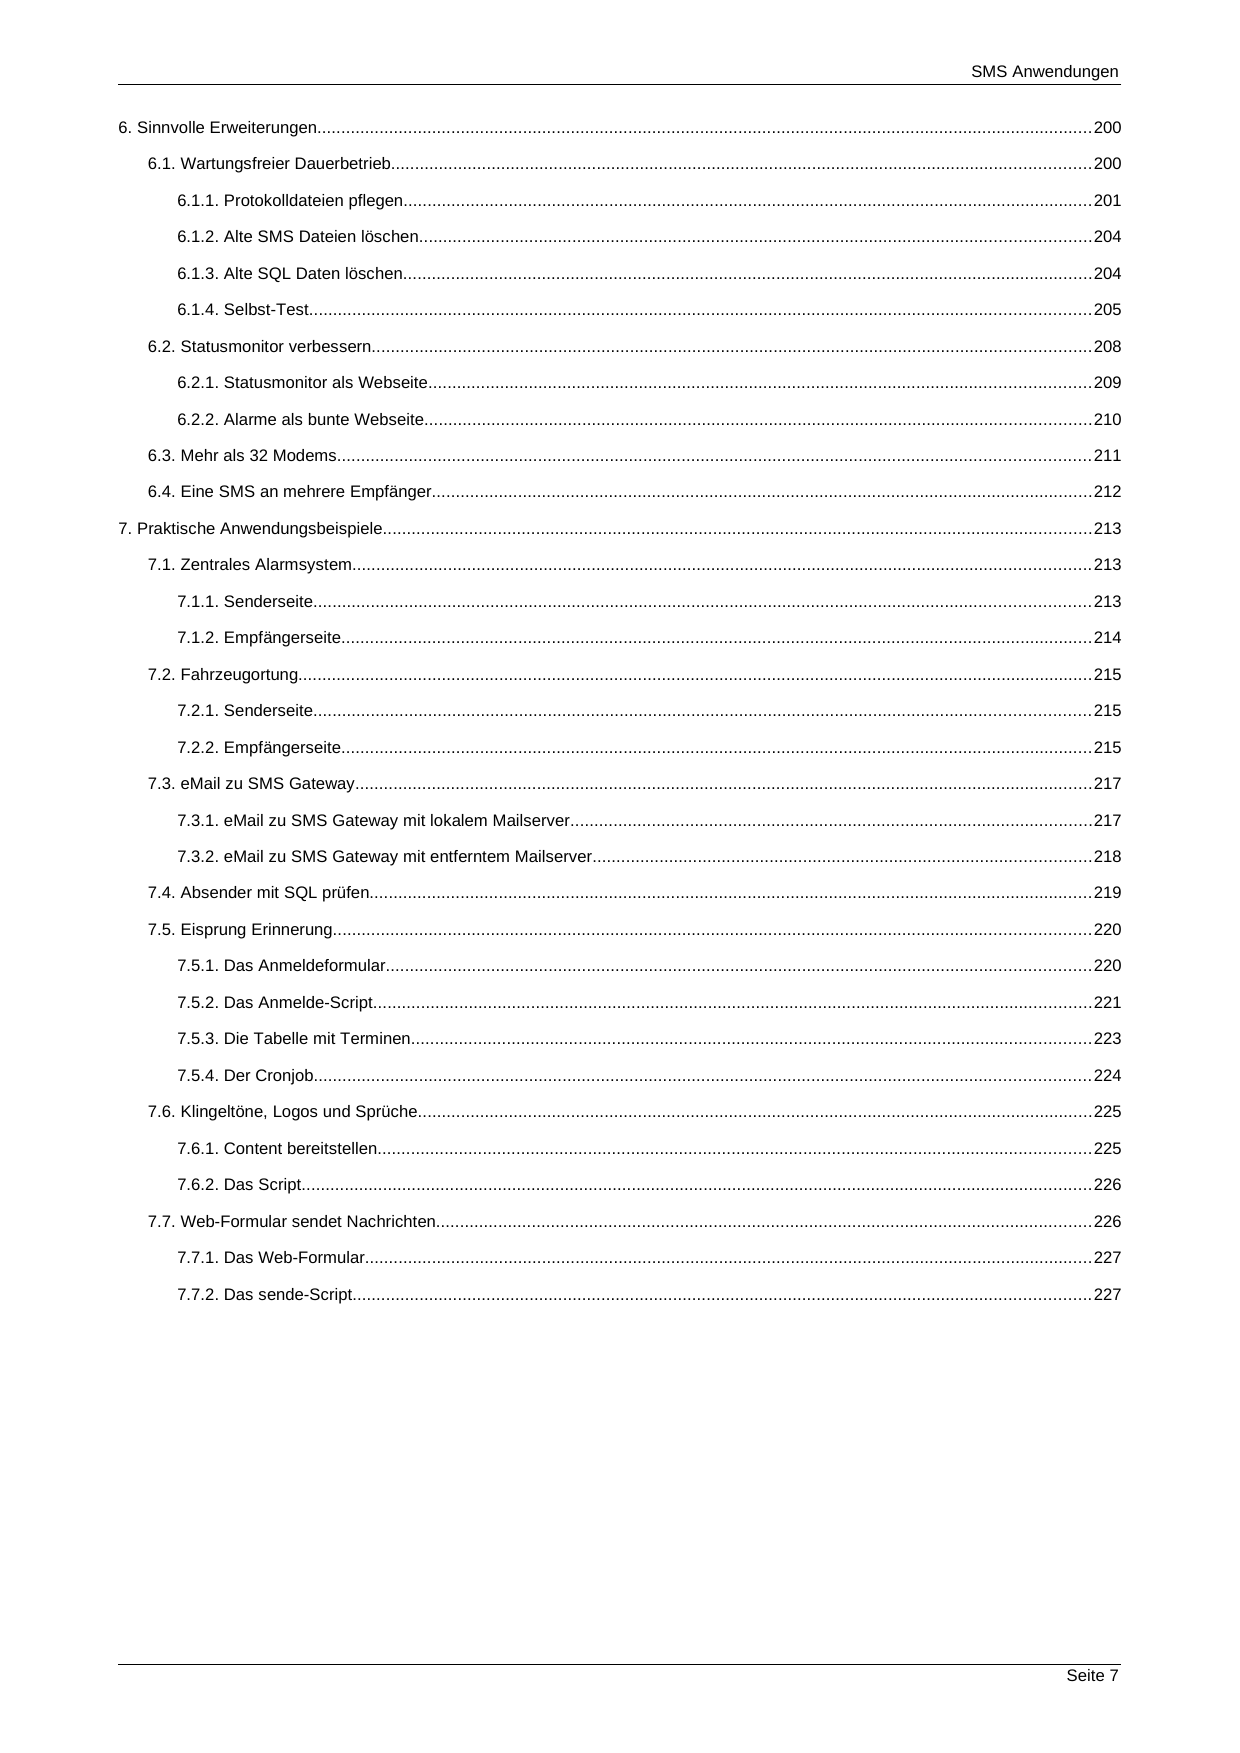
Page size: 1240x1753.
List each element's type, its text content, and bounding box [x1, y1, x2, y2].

text 7.5.1. Das Anmeldeformular 220 [177, 957, 1121, 975]
text 7.4. Absender mit SQL prüfen 219 [148, 884, 1121, 902]
text 7.5.4. Der Cronjob 224 [177, 1066, 1121, 1085]
text 6.2. Statusmonitor verbessern 208 [148, 337, 1121, 356]
text 7.5.3. Die Tabelle mit Terminen 223 [177, 1029, 1121, 1048]
text 7.5. Eisprung Erinnerung 220 [148, 920, 1121, 939]
text 7.6. Klingeltöne, Logos und Sprüche 225 [148, 1102, 1121, 1121]
text 7.6.1. Content bereitstellen 225 [177, 1139, 1121, 1158]
text 7.3. eMail zu SMS Gateway 217 [148, 774, 1121, 793]
text 7.3.1. eMail zu SMS Gateway mit lokalem Mailserver 217 [177, 811, 1121, 829]
text 7.2. Fahrzeugortung 215 [148, 665, 1121, 684]
text 6. Sinnvolle Erweiterungen 200 [118, 118, 1121, 137]
text 7.3.2. eMail zu SMS Gateway mit entferntem Mailserver 218 [177, 847, 1121, 866]
text 6.1.2. Alte SMS Dateien löschen 204 [177, 227, 1121, 246]
text 6.2.1. Statusmonitor als Webseite 209 [177, 373, 1121, 392]
text 7.7.2. Das sende-Script 227 [177, 1285, 1121, 1303]
text 7.1. Zentrales Alarmsystem 213 [148, 556, 1121, 574]
text 7.1.2. Empfängerseite 214 [177, 628, 1121, 647]
text 6.1. Wartungsfreier Dauerbetrieb 200 [148, 154, 1121, 173]
text 7.5.2. Das Anmelde-Script 221 [177, 993, 1121, 1012]
text 6.1.4. Selbst-Test 205 [177, 300, 1121, 319]
text 7.7. Web-Formular sendet Nachrichten 226 [148, 1212, 1121, 1231]
text 6.4. Eine SMS an mehrere Empfänger 212 [148, 483, 1121, 501]
text 6.1.1. Protokolldateien pflegen 201 [177, 191, 1121, 210]
text 6.2.2. Alarme als bunte Webseite 210 [177, 410, 1121, 428]
text 6.1.3. Alte SQL Daten löschen 204 [177, 264, 1121, 283]
text 7. Praktische Anwendungsbeispiele 213 [118, 519, 1121, 538]
text 7.2.2. Empfängerseite 215 [177, 738, 1121, 757]
text 7.7.1. Das Web-Formular 227 [177, 1248, 1121, 1267]
text 7.6.2. Das Script 226 [177, 1175, 1121, 1194]
text 7.1.1. Senderseite 213 [177, 592, 1121, 611]
text 7.2.1. Senderseite 215 [177, 701, 1121, 720]
text 6.3. Mehr als 32 Modems 211 [148, 446, 1121, 465]
